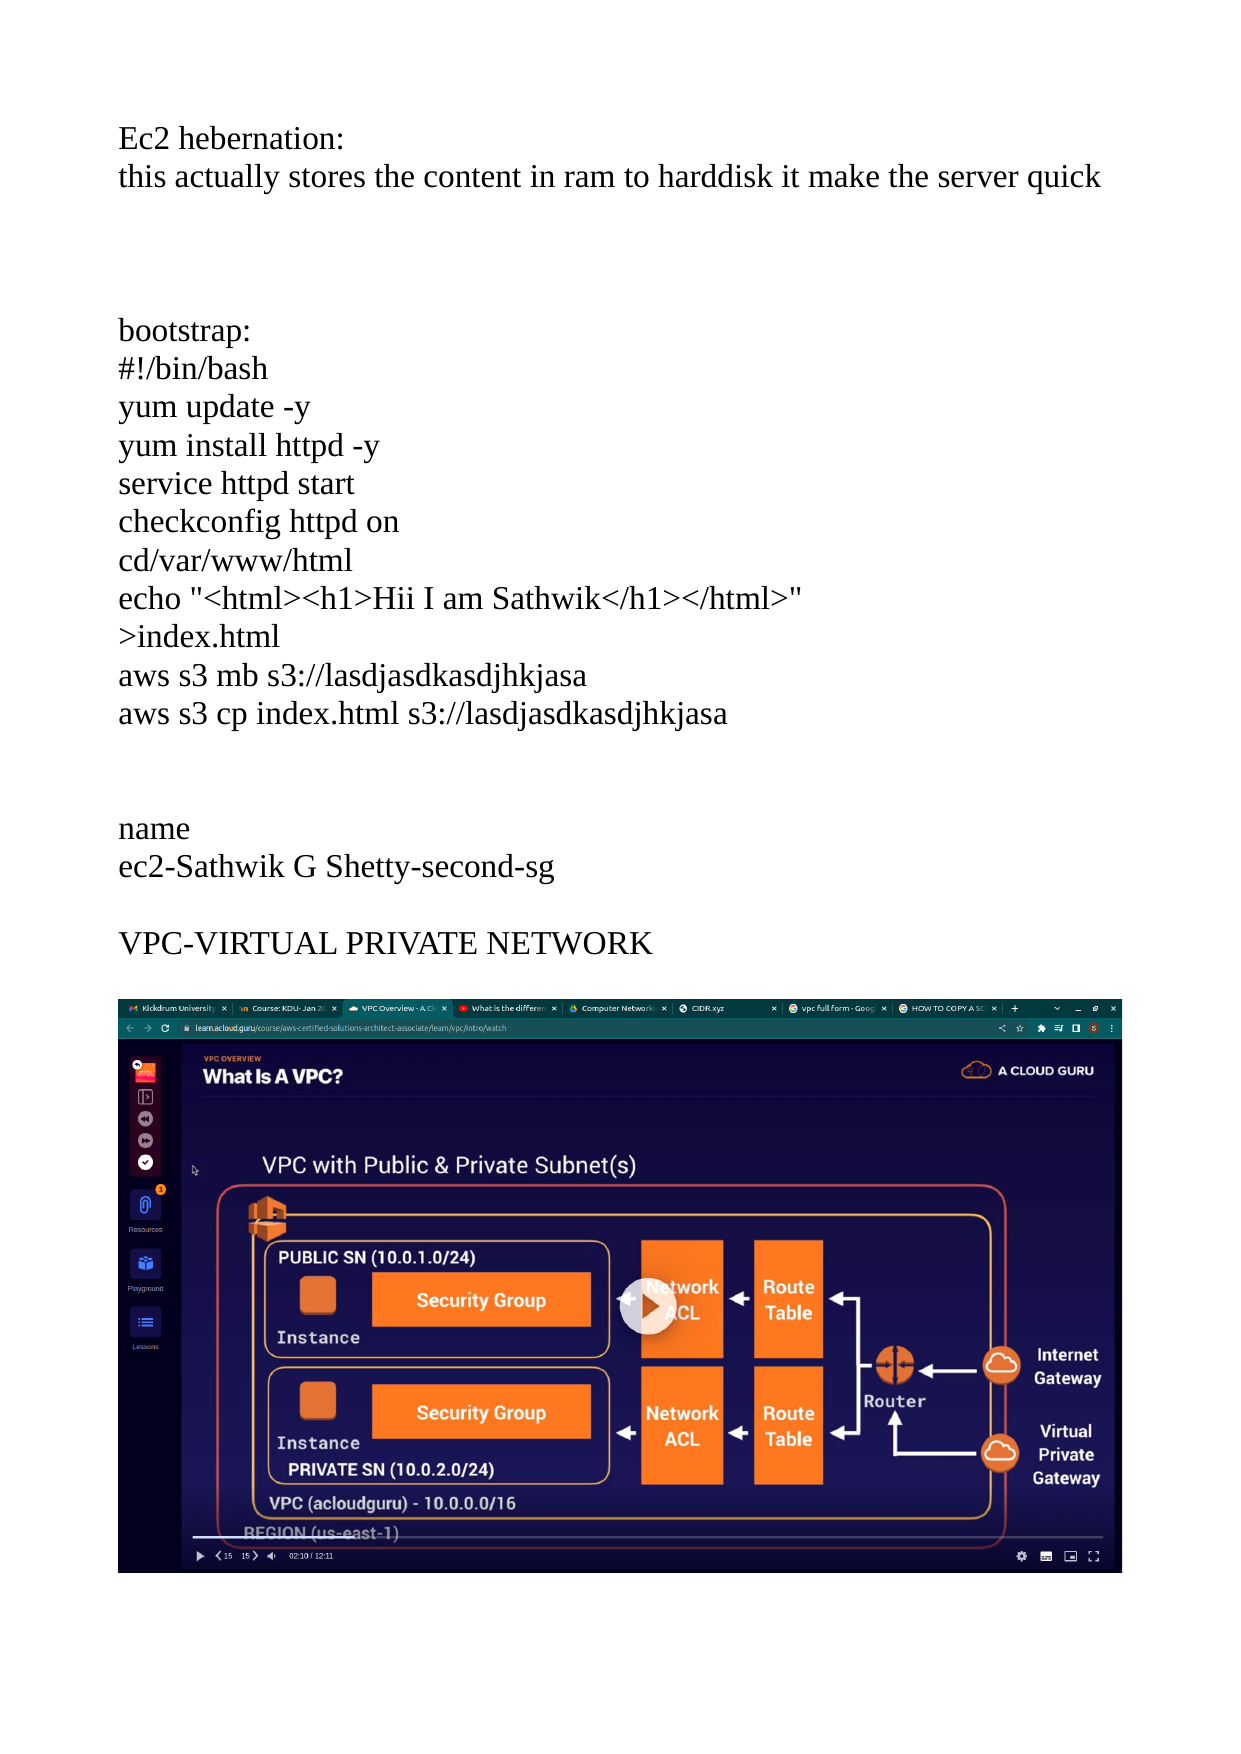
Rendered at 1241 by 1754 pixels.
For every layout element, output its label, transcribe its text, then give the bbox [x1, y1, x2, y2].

picture [118, 999, 1123, 1573]
text aws s3 mb s3://lasdjasdkasdjhkjasa [118, 655, 1122, 693]
text yum install httpd -y [118, 425, 1122, 463]
text aws s3 cp index.html s3://lasdjasdkasdjhkjasa [118, 693, 1122, 731]
text >index.html [118, 616, 1122, 655]
text bootstrap: [118, 310, 1122, 348]
text service httpd start [118, 463, 1122, 501]
text ec2-Sathwik G Shetty-second-sg [118, 846, 1122, 885]
text checkconfig httpd on [118, 501, 1122, 540]
text name [118, 808, 1122, 846]
text yum update -y [118, 386, 1122, 425]
text this actually stores the content in ram to harddisk it make the server quick [118, 156, 1122, 195]
text Ec2 hebernation: [118, 118, 1122, 156]
text VPC-VIRTUAL PRIVATE NETWORK [118, 923, 1122, 961]
text cd/var/www/html [118, 540, 1122, 578]
text #!/bin/bash [118, 348, 1122, 386]
text echo "<html><h1>Hii I am Sathwik</h1></html>" [118, 578, 1122, 616]
